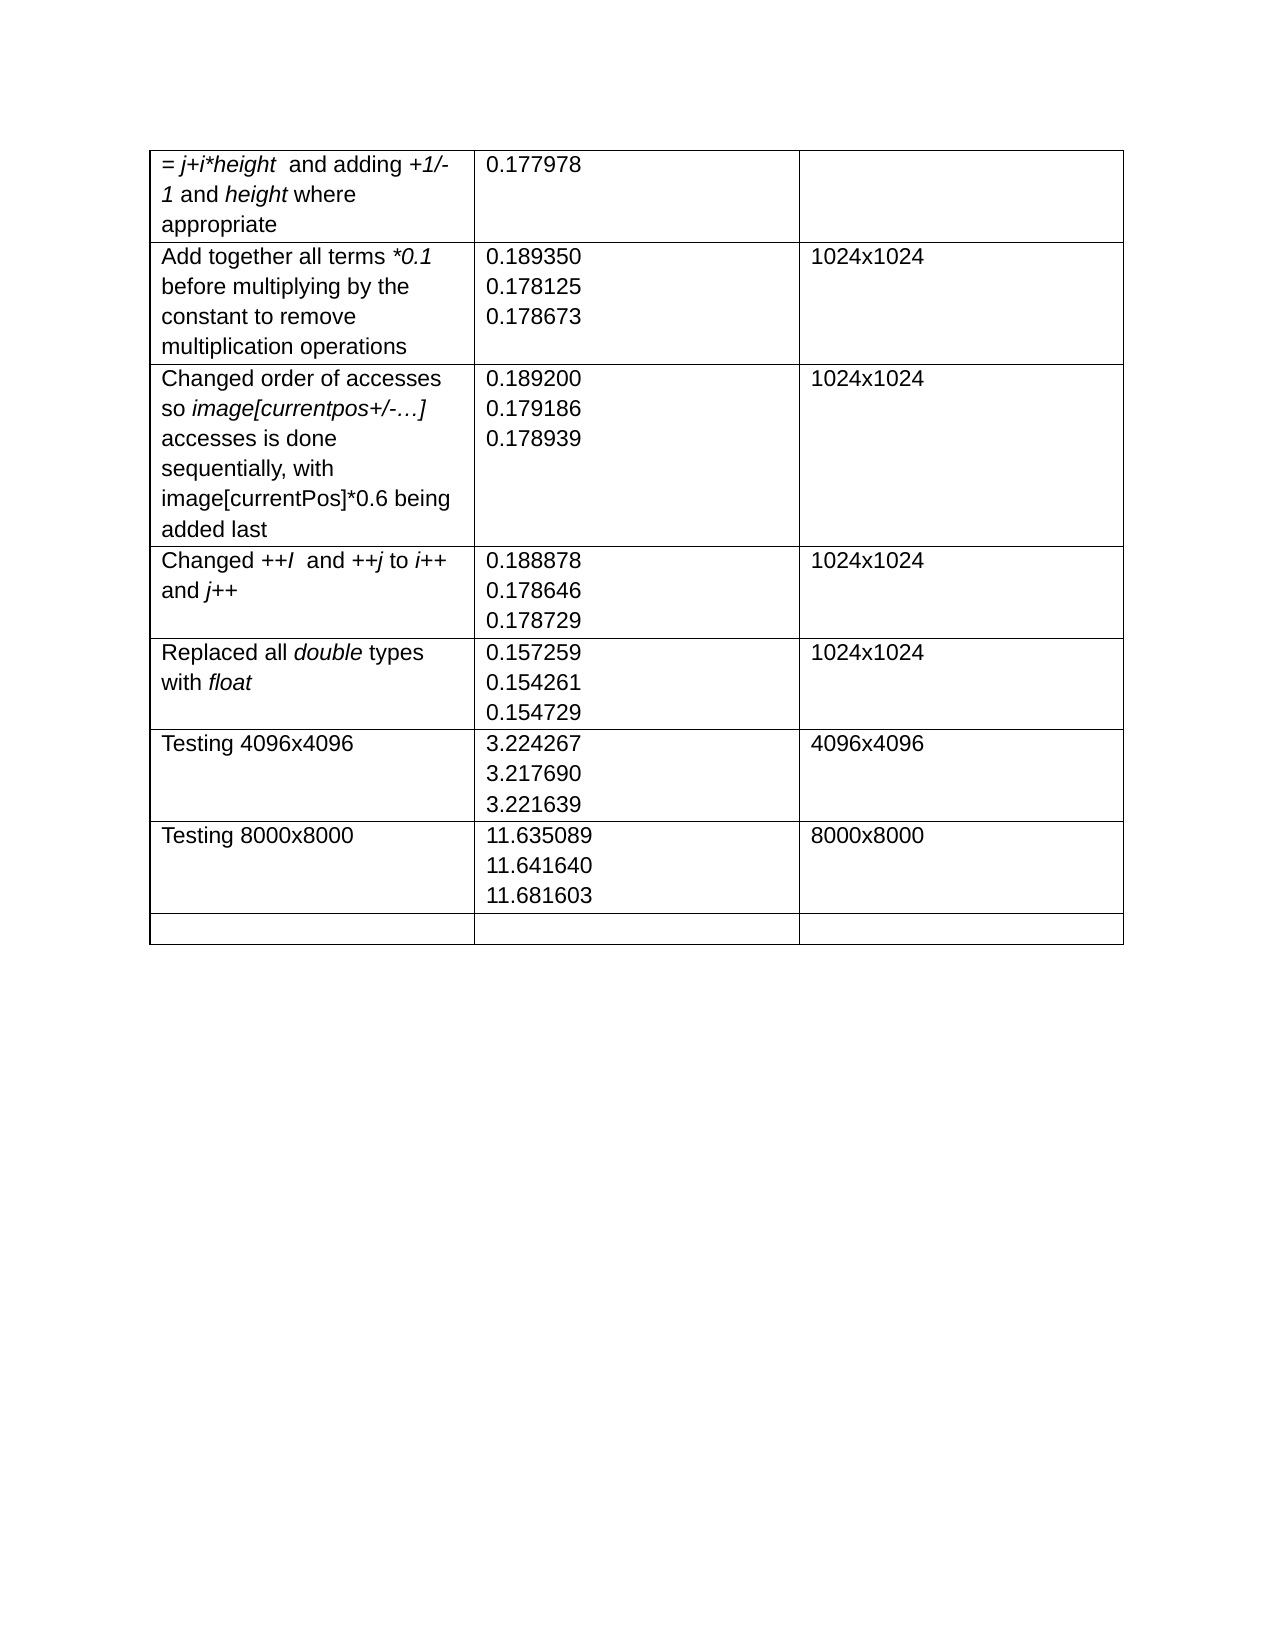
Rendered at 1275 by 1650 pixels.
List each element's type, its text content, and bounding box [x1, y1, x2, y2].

table_cell 8000x8000 [800, 822, 1123, 912]
table_cell 3.224267 3.217690 3.221639 [475, 730, 799, 821]
table_cell Changed ++I and ++j to i++ and j++ [151, 547, 474, 637]
table_cell 0.188878 0.178646 0.178729 [475, 547, 799, 637]
table_cell 0.189350 0.178125 0.178673 [475, 243, 799, 363]
table_cell Testing 4096x4096 [151, 730, 474, 821]
table_cell Testing 8000x8000 [151, 822, 474, 912]
table_cell 1024x1024 [800, 243, 1123, 363]
table_cell Replaced all double types with float [151, 639, 474, 729]
table_cell 1024x1024 [800, 365, 1123, 546]
table_cell [800, 151, 1123, 242]
table_cell [151, 914, 474, 944]
table_cell [475, 914, 799, 944]
table_cell 1024x1024 [800, 547, 1123, 637]
table_cell 4096x4096 [800, 730, 1123, 821]
table_cell Add together all terms *0.1 before multiplying by the constant to remove multiplication operations [151, 243, 474, 363]
table_cell = j+i*height and adding +1/-1 and height where appropriate [151, 151, 474, 242]
table_cell [800, 914, 1123, 944]
table_cell 0.157259 0.154261 0.154729 [475, 639, 799, 729]
table_cell 11.635089 11.641640 11.681603 [475, 822, 799, 912]
table_cell 0.177978 [475, 151, 799, 242]
table_cell Changed order of accesses so image[currentpos+/-…] accesses is done sequentially, with image[currentPos]*0.6 being added last [151, 365, 474, 546]
table_cell 1024x1024 [800, 639, 1123, 729]
table_cell 0.189200 0.179186 0.178939 [475, 365, 799, 546]
